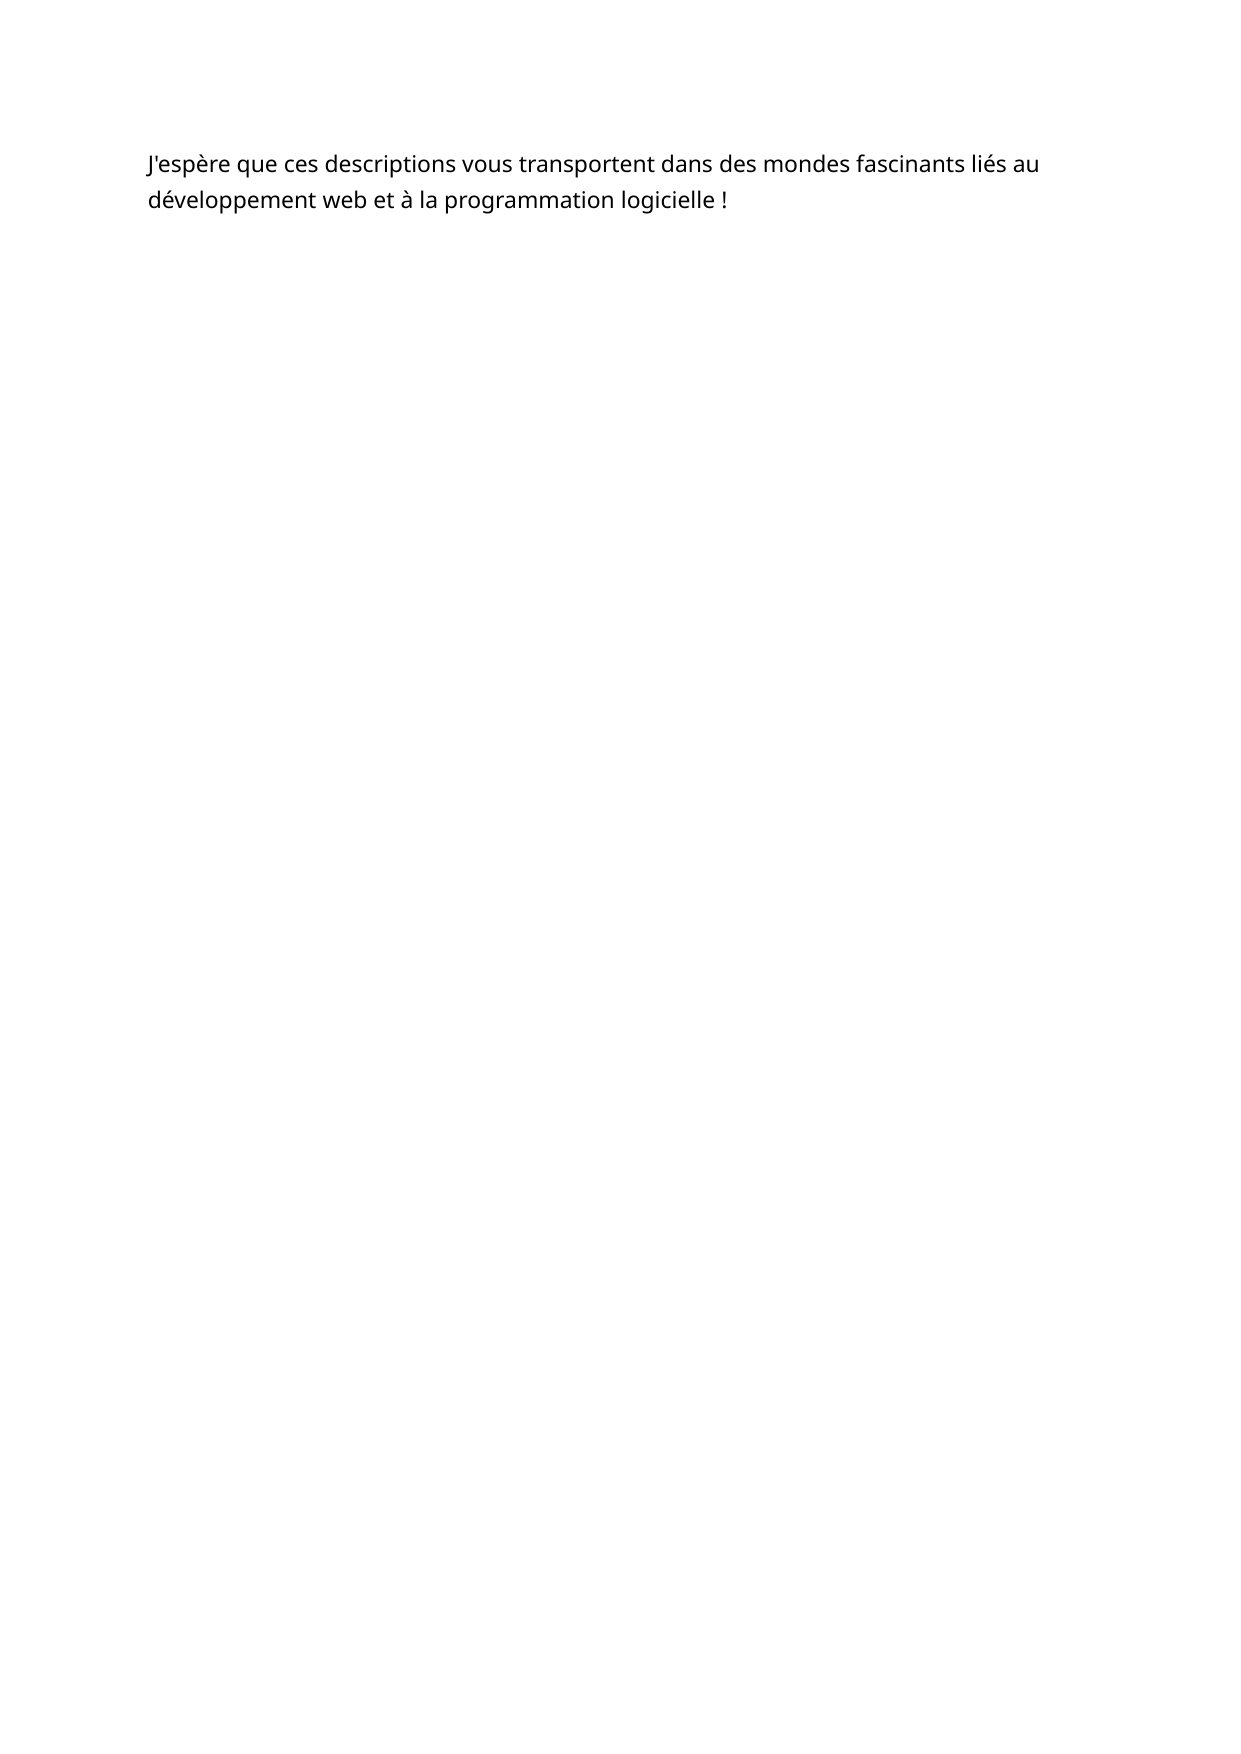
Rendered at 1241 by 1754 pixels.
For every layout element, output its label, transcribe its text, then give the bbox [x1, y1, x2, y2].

text J'espère que ces descriptions vous transportent dans des mondes fascinants liés au développement web et à la programmation logicielle ! [148, 148, 1093, 215]
